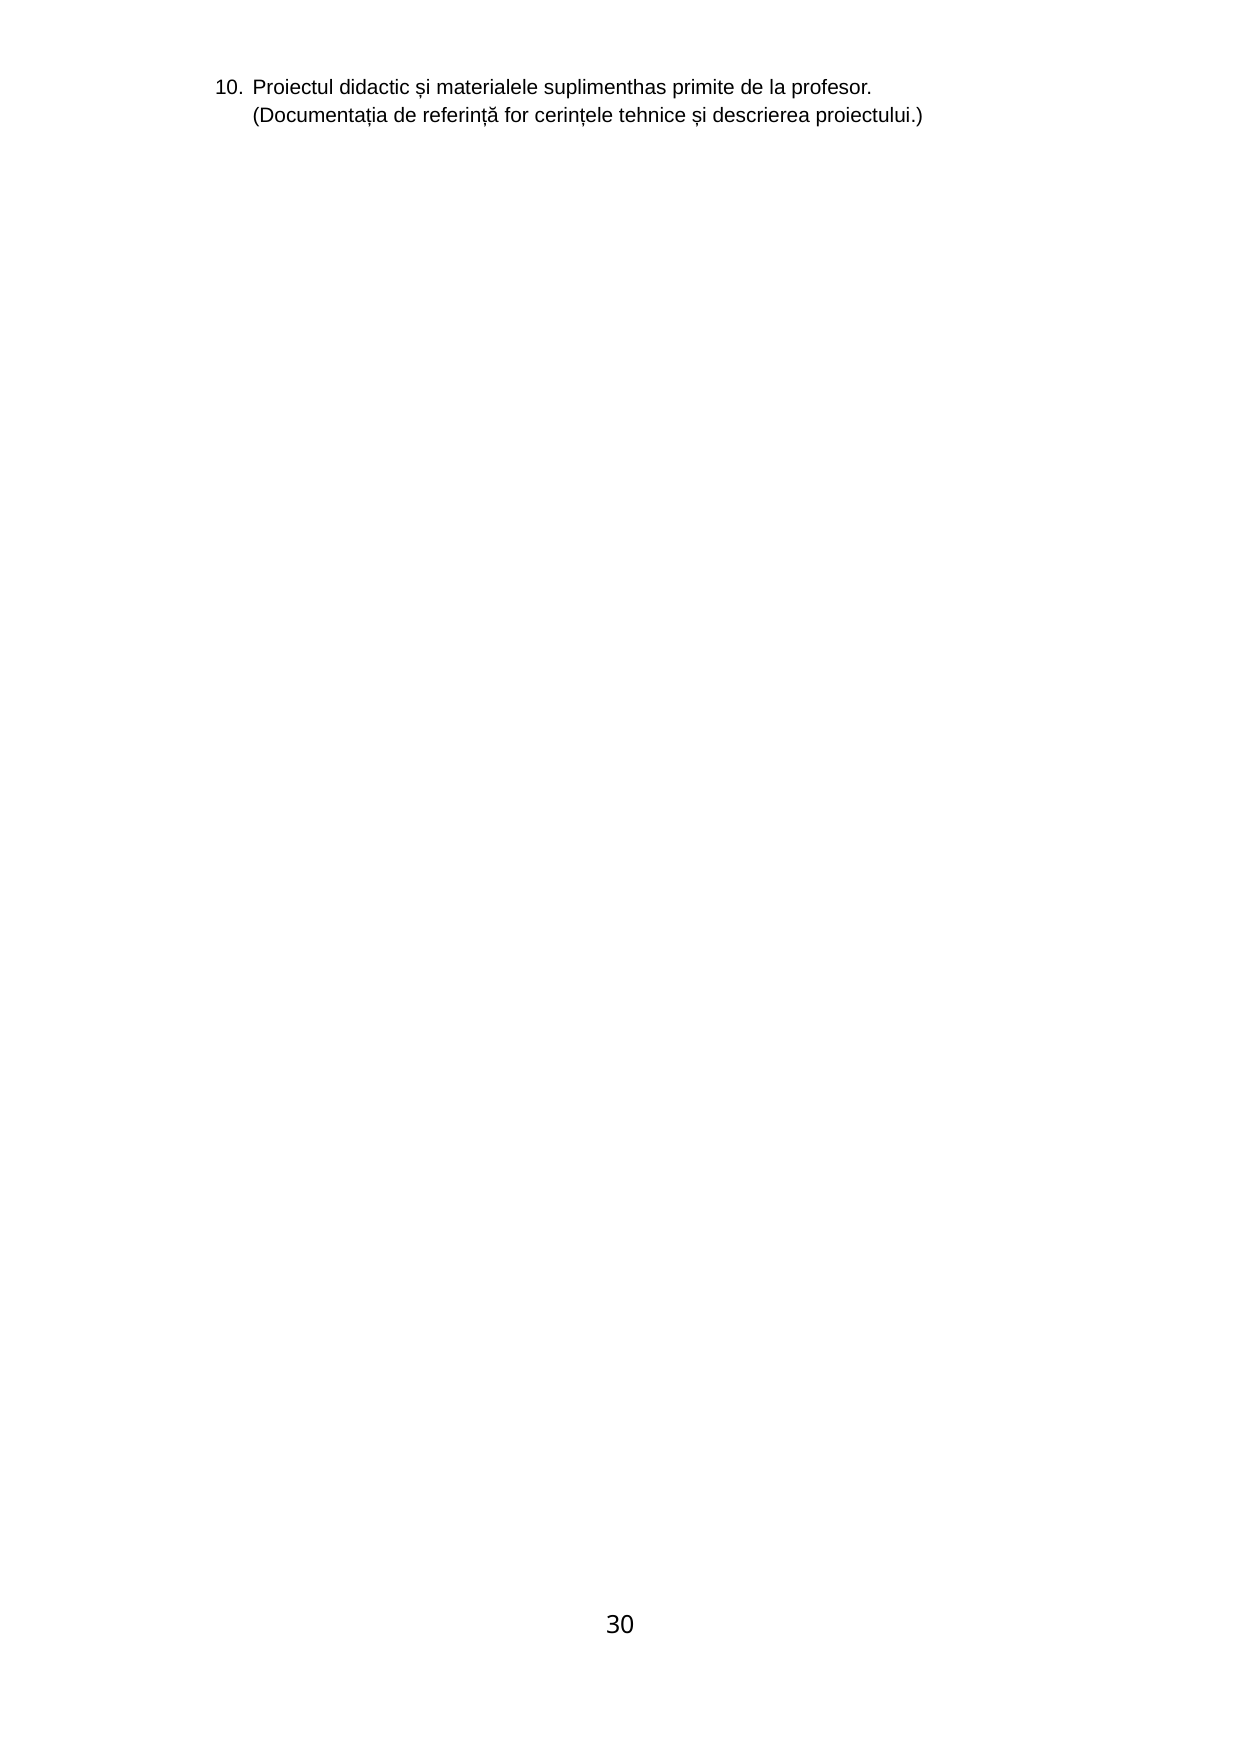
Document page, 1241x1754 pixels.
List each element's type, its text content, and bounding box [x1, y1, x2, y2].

list Proiectul didactic și materialele suplimenthas primite de la profesor. (Documentația de referință for cerințele tehnice și descrierea proiectului.) [215, 75, 1063, 126]
